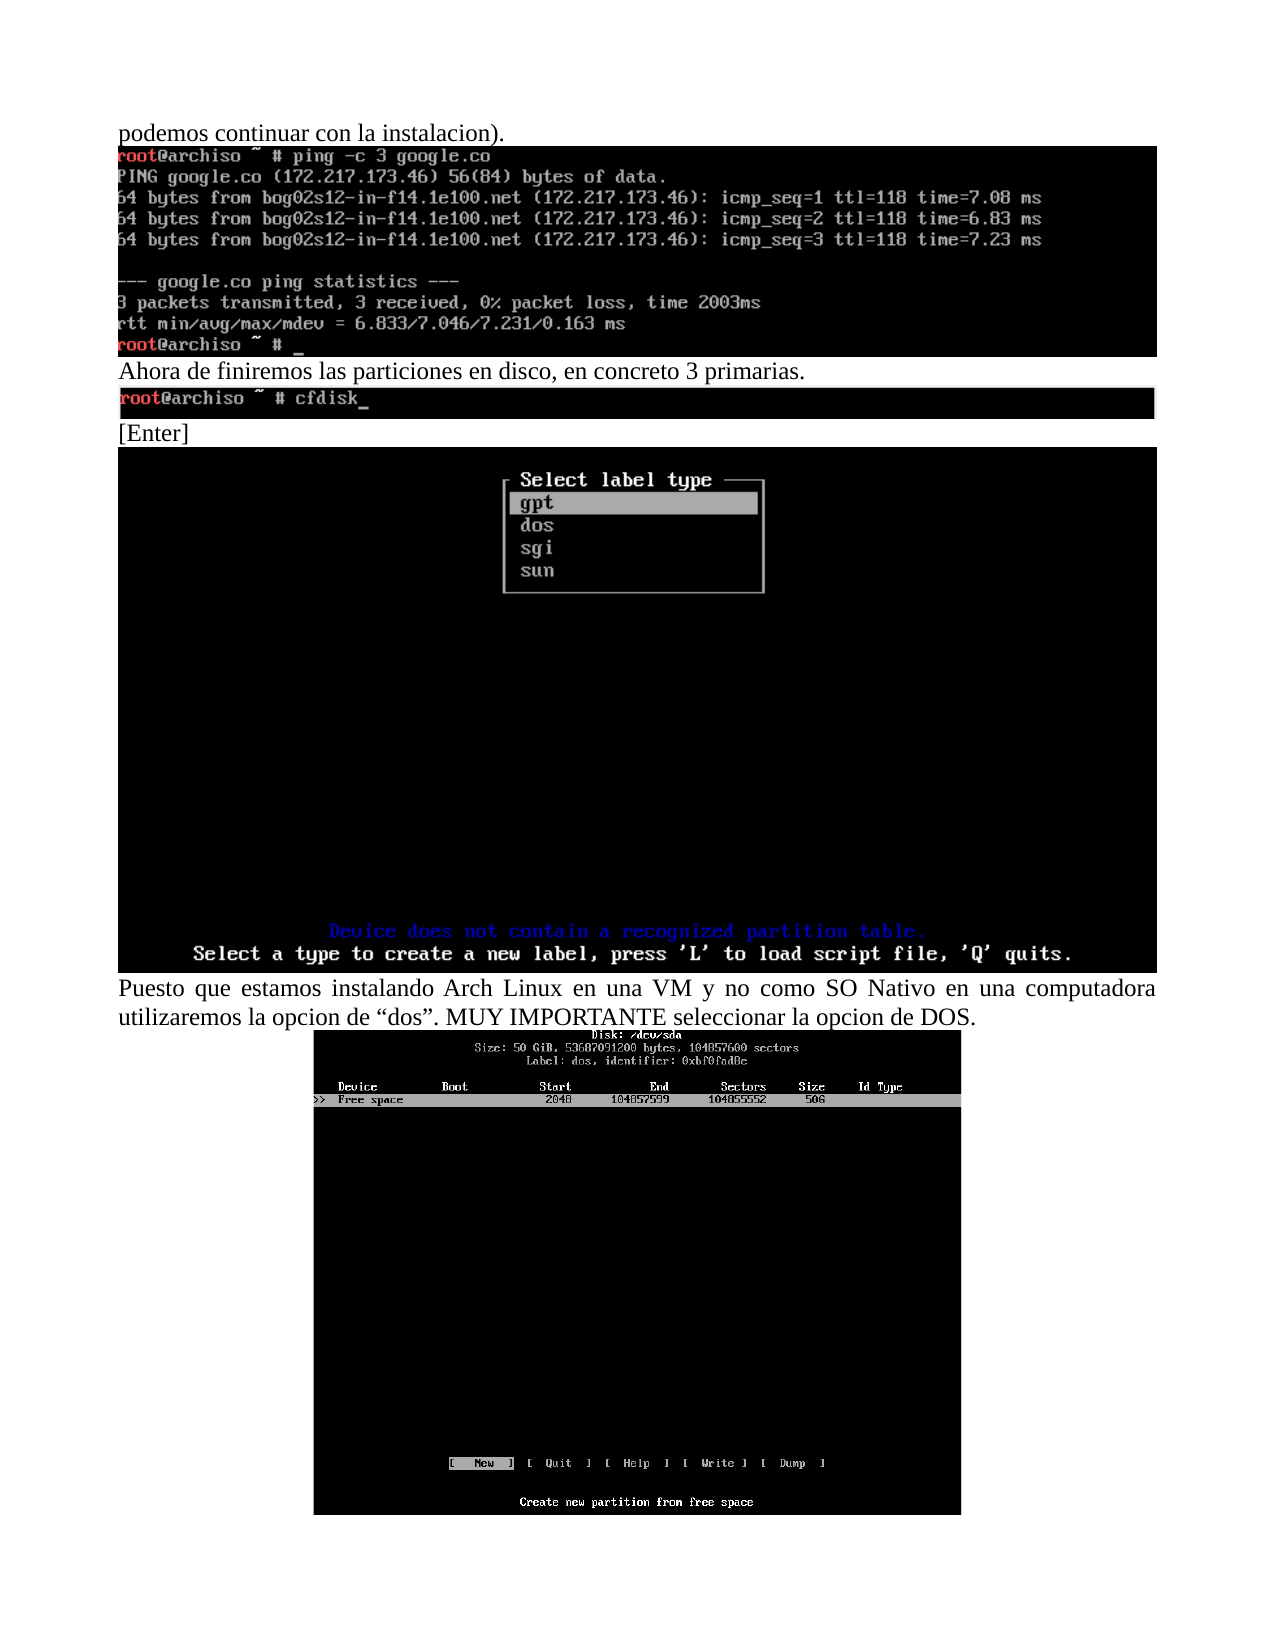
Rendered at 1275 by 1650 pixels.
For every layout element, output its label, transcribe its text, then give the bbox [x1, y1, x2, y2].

text podemos continuar con la instalacion). [118, 118, 1157, 146]
text Ahora de finiremos las particiones en disco, en concreto 3 primarias. [118, 357, 1157, 385]
text Puesto que estamos instalando Arch Linux en una VM y no como SO Nativo en una computadora utilizaremos la opcion de “dos”. MUY IMPORTANTE seleccionar la opcion de DOS. [118, 973, 1157, 1030]
text [Enter] [118, 419, 1157, 447]
